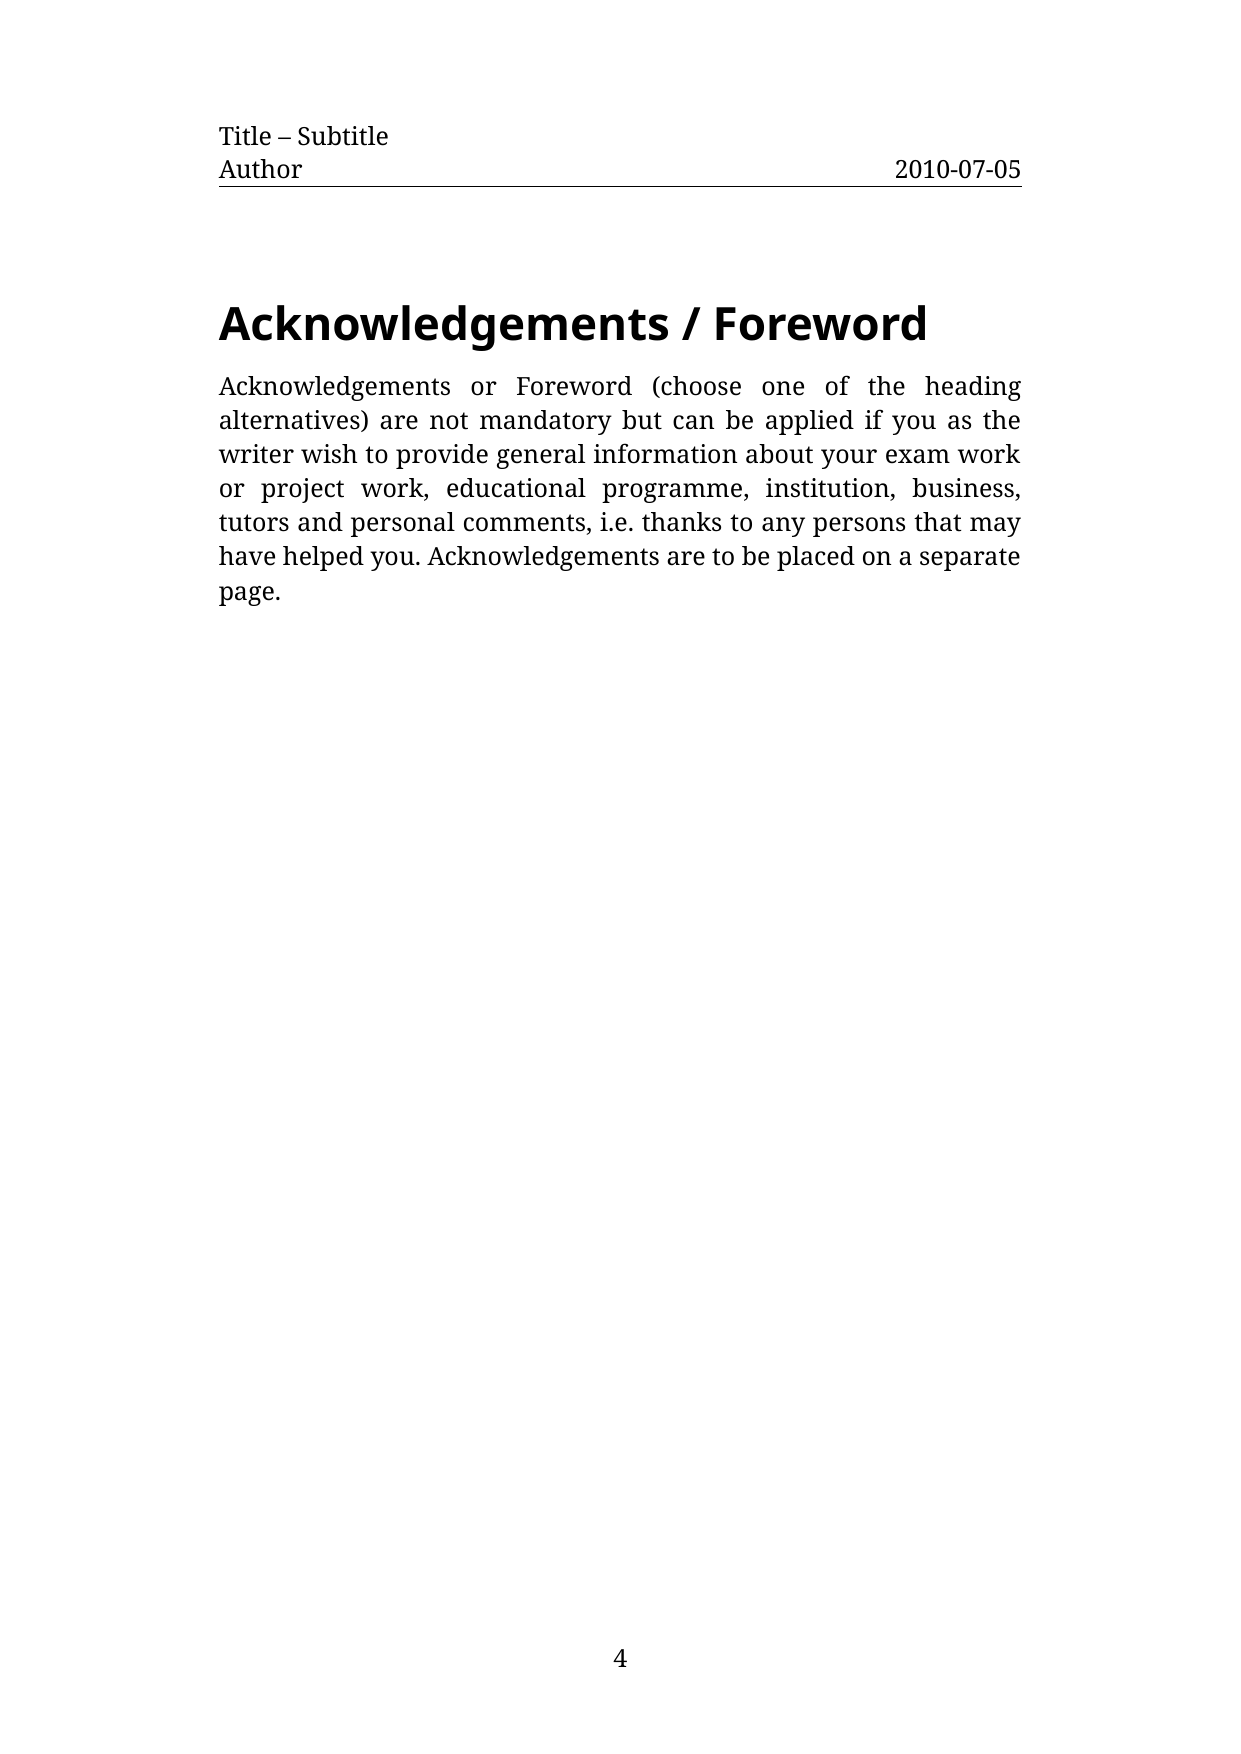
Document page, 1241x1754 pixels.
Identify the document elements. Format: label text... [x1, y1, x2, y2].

text Acknowledgements or Foreword (choose one of the heading alternatives) are not mandatory but can be applied if you as the writer wish to provide general information about your exam work or project work, educational programme, institution, business, tutors and personal comments, i.e. thanks to any persons that may have helped you. Acknowledgements are to be placed on a separate page. [218, 369, 1022, 607]
subtitle Acknowledgements / Foreword [218, 291, 1022, 353]
